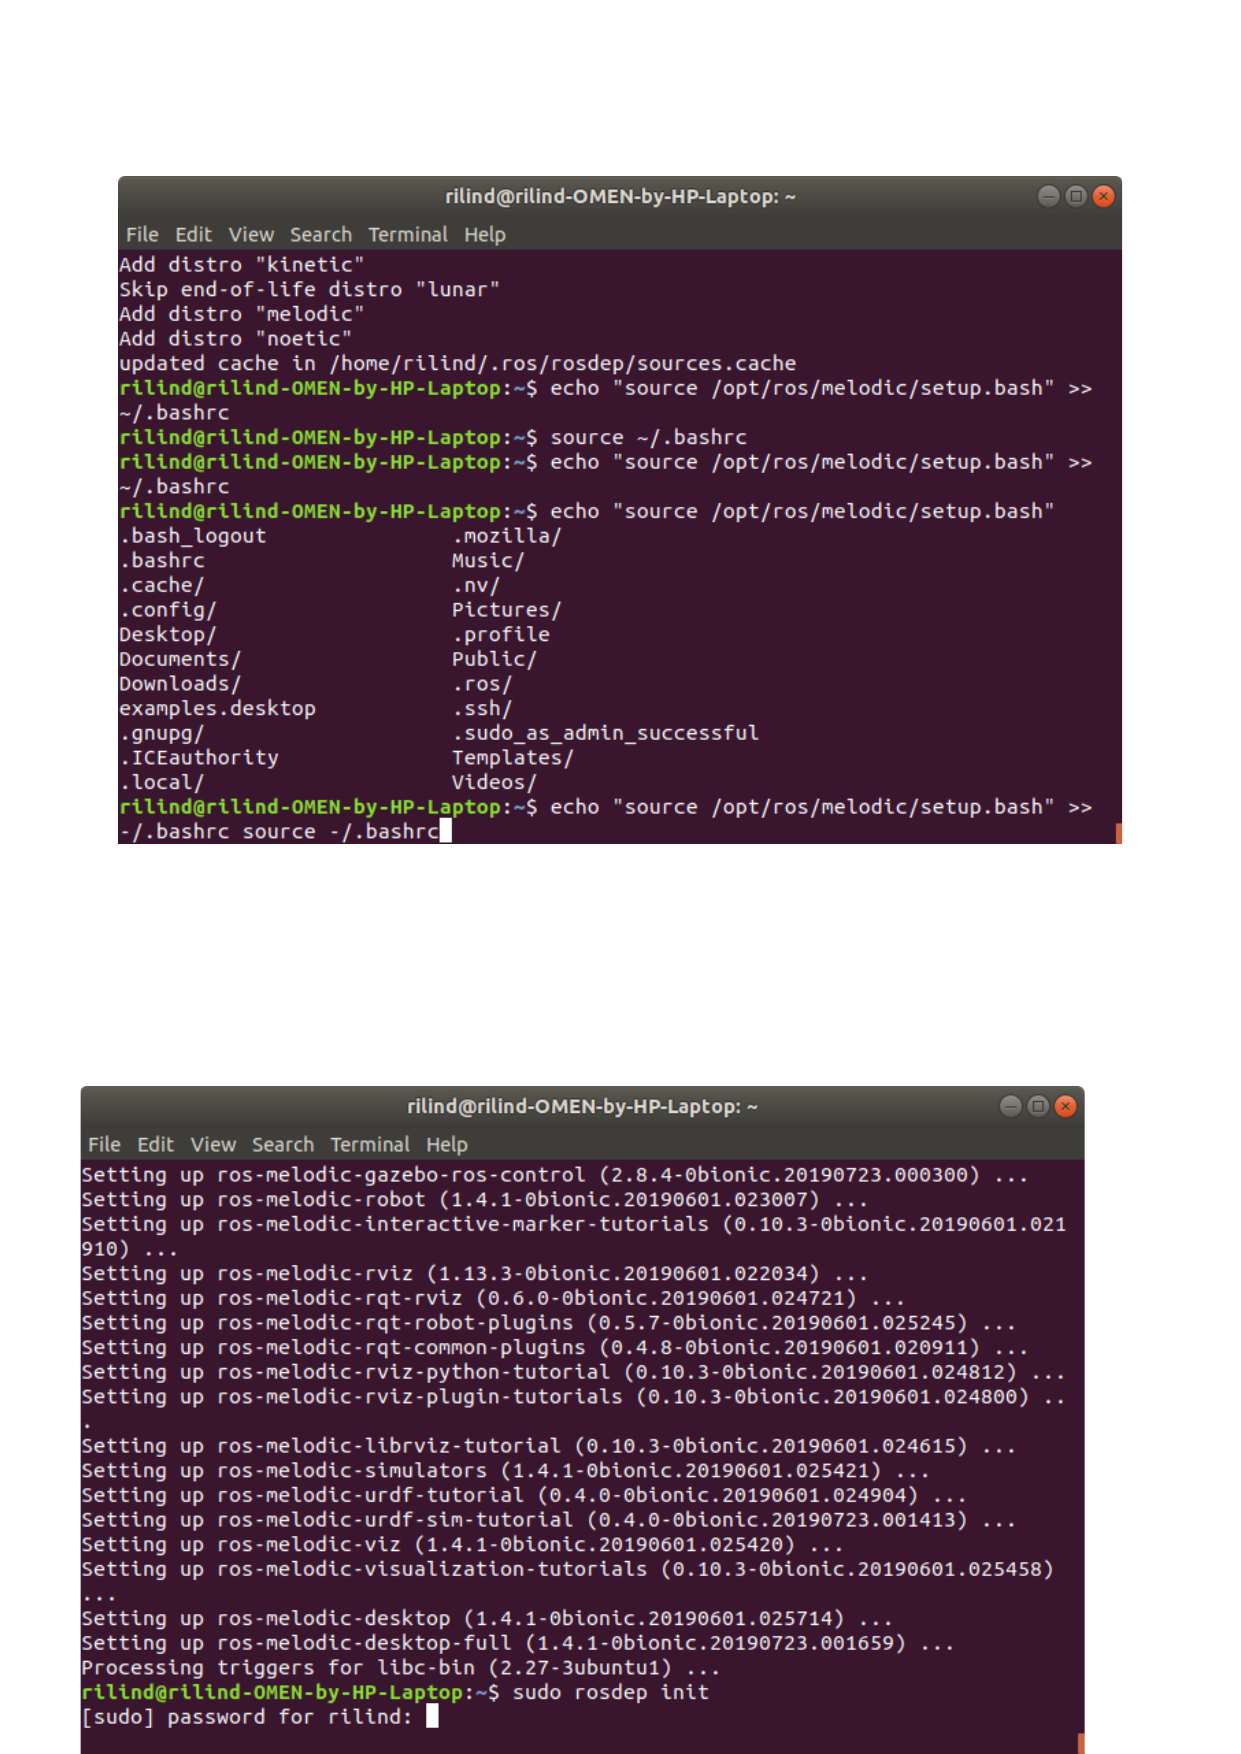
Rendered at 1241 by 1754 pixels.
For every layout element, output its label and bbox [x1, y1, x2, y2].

picture [80, 1086, 1085, 1754]
picture [118, 176, 1123, 844]
